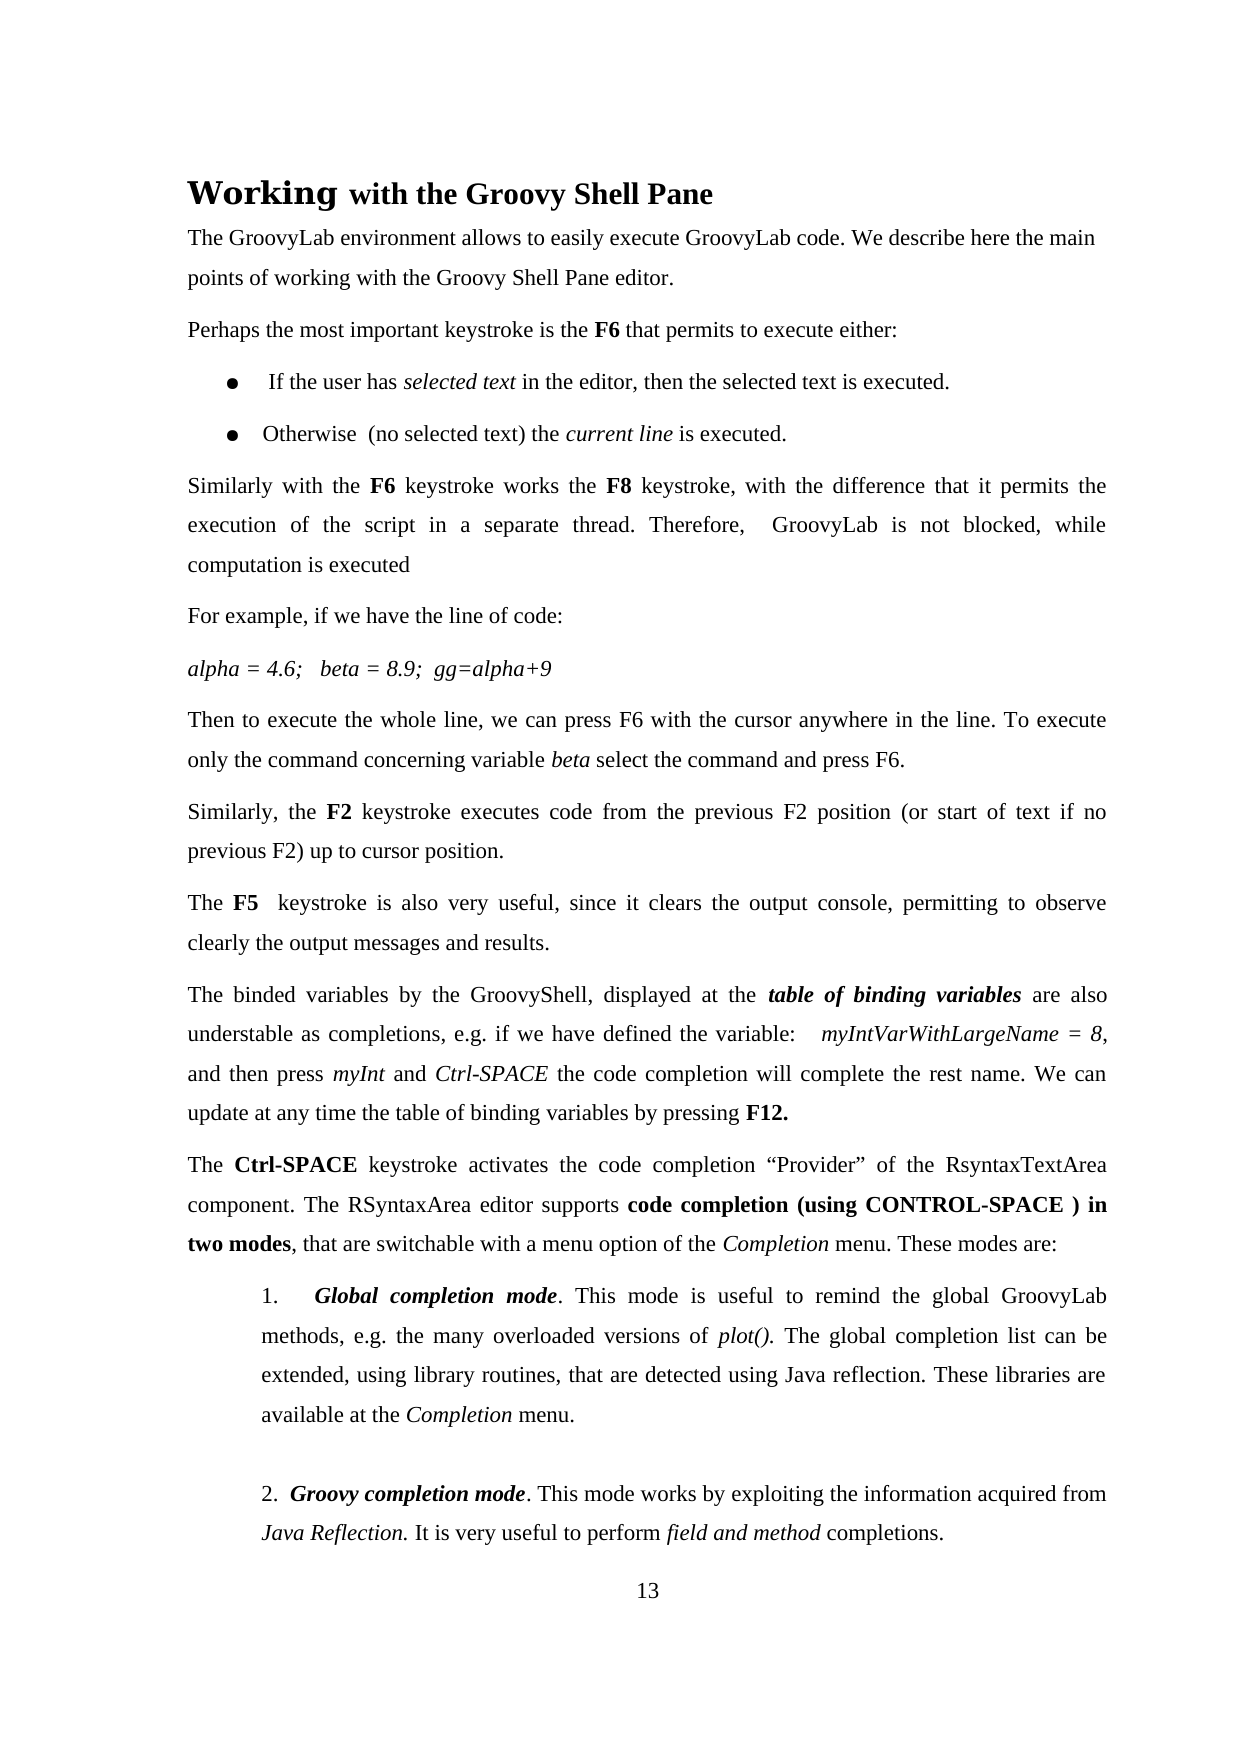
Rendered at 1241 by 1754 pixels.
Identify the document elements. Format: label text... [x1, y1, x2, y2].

text For example, if we have the line of code: [187, 603, 1108, 629]
text The F5 keystroke is also very useful, since it clears the output console, permitting to observe clearly the output messages and results. [187, 889, 1108, 955]
text The binded variables by the GroovyShell, displayed at the table of binding variables are also understable as completions, e.g. if we have defined the variable: myIntVarWithLargeName = 8, and then press myInt and Ctrl-SPACE the code completion will complete the rest name. We can update at any time the table of binding variables by pressing F12. [187, 981, 1108, 1126]
list Otherwise (no selected text) the current line is executed. [225, 420, 1108, 446]
subtitle Working with the Groovy Shell Pane [187, 175, 1108, 212]
text Similarly, the F2 keystroke executes code from the previous F2 position (or start of text if no previous F2) up to cursor position. [187, 798, 1108, 864]
list Global completion mode. This mode is useful to remind the global GroovyLab methods, e.g. the many overloaded versions of plot(). The global completion list can be extended, using library routines, that are detected using Java reflection. These libraries are available at the Completion menu. [187, 1282, 1108, 1427]
list Groovy completion mode. This mode works by exploiting the information acquired from Java Reflection. It is very useful to perform field and method completions. [187, 1480, 1108, 1546]
text The Ctrl-SPACE keystroke activates the code completion “Provider” of the RsyntaxTextArea component. The RSyntaxArea editor supports code completion (using CONTROL-SPACE ) in two modes, that are switchable with a menu option of the Completion menu. These modes are: [187, 1151, 1108, 1257]
list If the user has selected text in the editor, then the selected text is executed. [225, 368, 1108, 394]
text Perhaps the most important keystroke is the F6 that permits to execute either: [187, 316, 1108, 342]
text The GroovyLab environment allows to easily execute GroovyLab code. We describe here the main points of working with the Groovy Shell Pane editor. [187, 224, 1108, 290]
text alpha = 4.6; beta = 8.9; gg=alpha+9 [187, 654, 1108, 681]
text Similarly with the F6 keystroke works the F8 keystroke, with the difference that it permits the execution of the script in a separate thread. Therefore, GroovyLab is not blocked, while computation is executed [187, 472, 1108, 577]
text Then to execute the whole line, we can press F6 with the cursor anywhere in the line. To execute only the command concerning variable beta select the command and press F6. [187, 707, 1108, 772]
